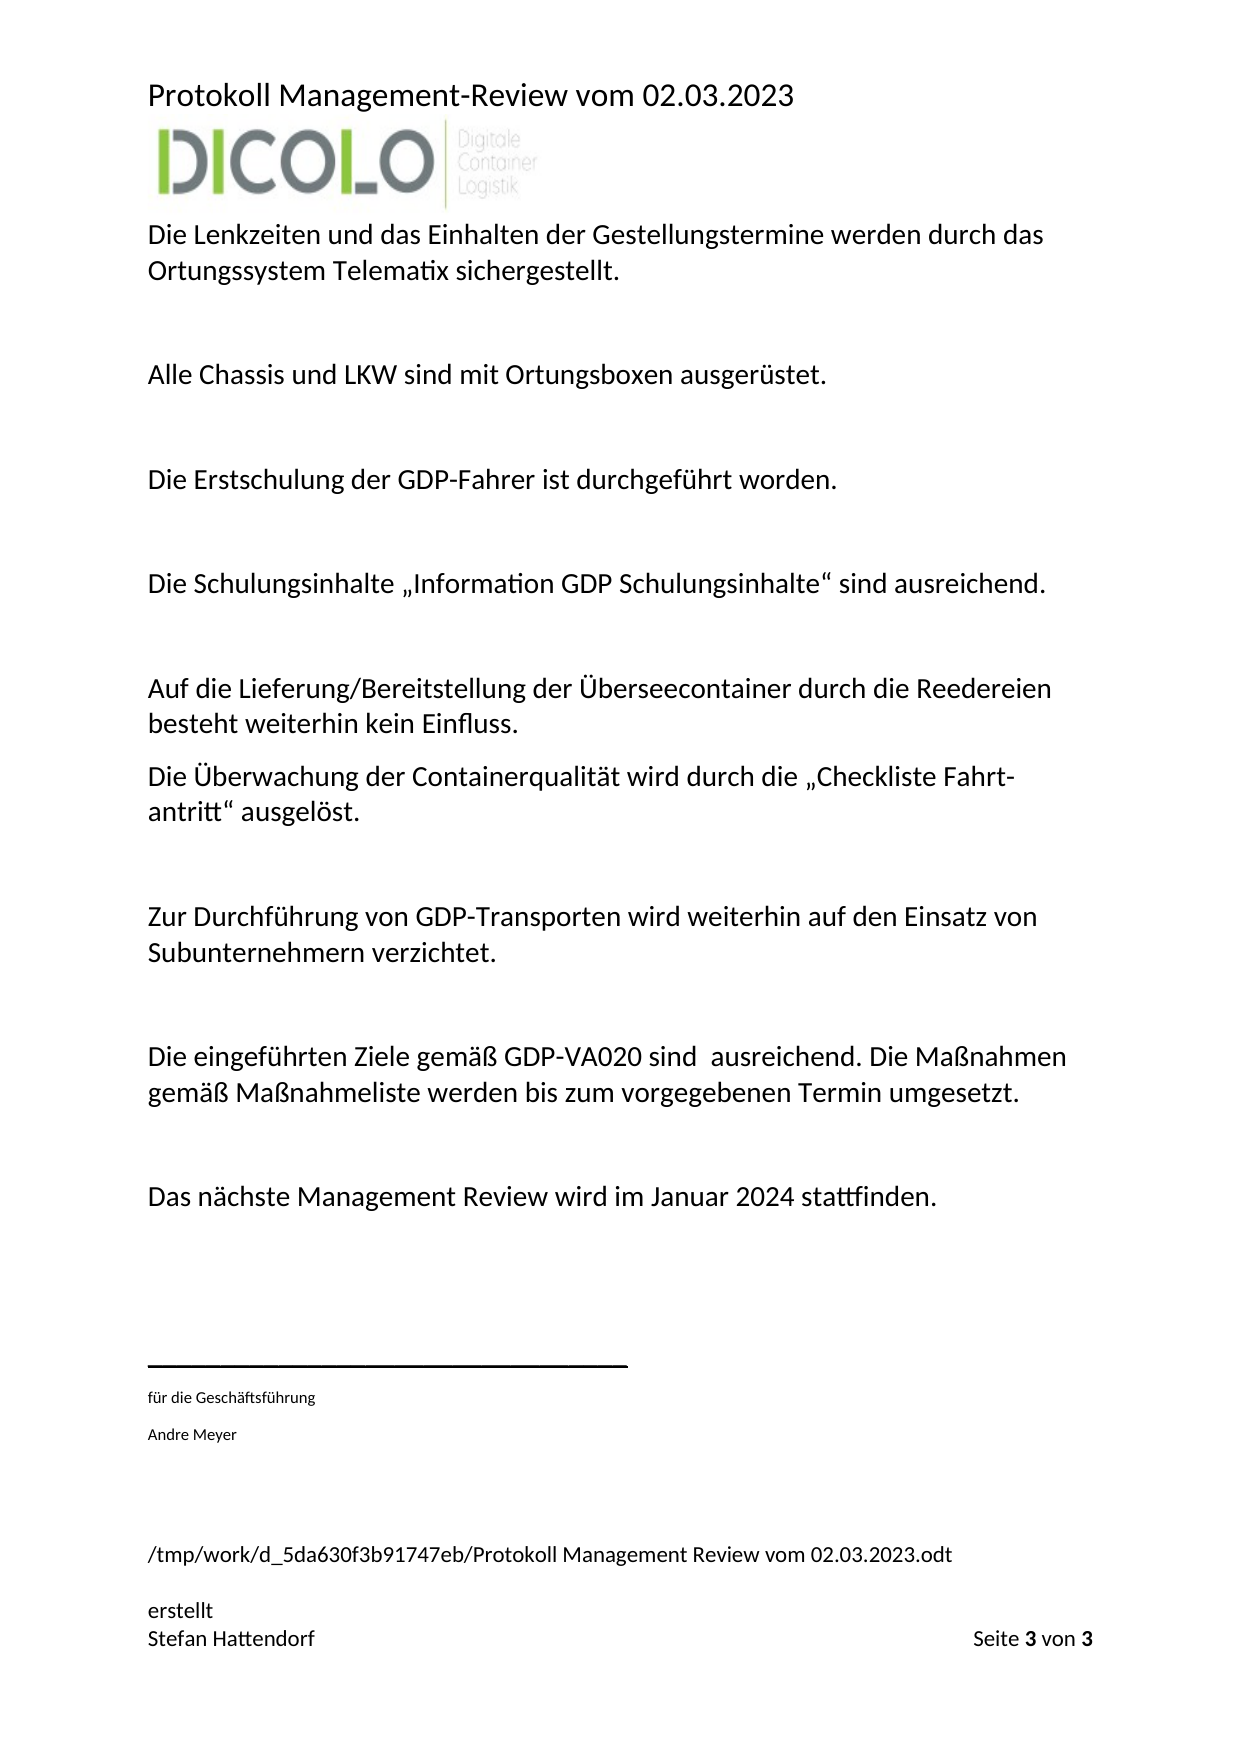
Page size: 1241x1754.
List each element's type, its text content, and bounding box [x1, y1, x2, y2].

text Die eingeführten Ziele gemäß GDP-VA020 sind ausreichend. Die Maßnahmen gemäß Maßnahmeliste werden bis zum vorgegebenen Termin umgesetzt. [148, 1091, 1093, 1162]
text für die Geschäftsführung [148, 1440, 1093, 1460]
text Die Schulungsinhalte „Information GDP Schulungsinhalte“ sind ausreichend. [148, 618, 1093, 653]
text Die Erstschulung der GDP-Fahrer ist durchgeführt worden. [148, 513, 1093, 549]
text Andre Meyer [148, 1477, 1093, 1497]
text Alle Chassis und LKW sind mit Ortungsboxen ausgerüstet. [148, 408, 1093, 444]
text Auf die Lieferung/Bereitstellung der Überseecontainer durch die Reedereien besteht weiterhin kein Einfluss. [148, 722, 1093, 793]
text Die Überwachung der Containerqualität wird durch die „Checkliste Fahrt-antritt“ ausgelöst. [148, 810, 1093, 881]
text Die Lenkzeiten und das Einhalten der Gestellungstermine werden durch das Ortungssystem Telematix sichergestellt. [148, 268, 1093, 339]
text _________________________________ [148, 1388, 1093, 1423]
text Das nächste Management Review wird im Januar 2024 stattfinden. [148, 1231, 1093, 1266]
text Zur Durchführung von GDP-Transporten wird weiterhin auf den Einsatz von Subunternehmern verzichtet. [148, 950, 1093, 1022]
